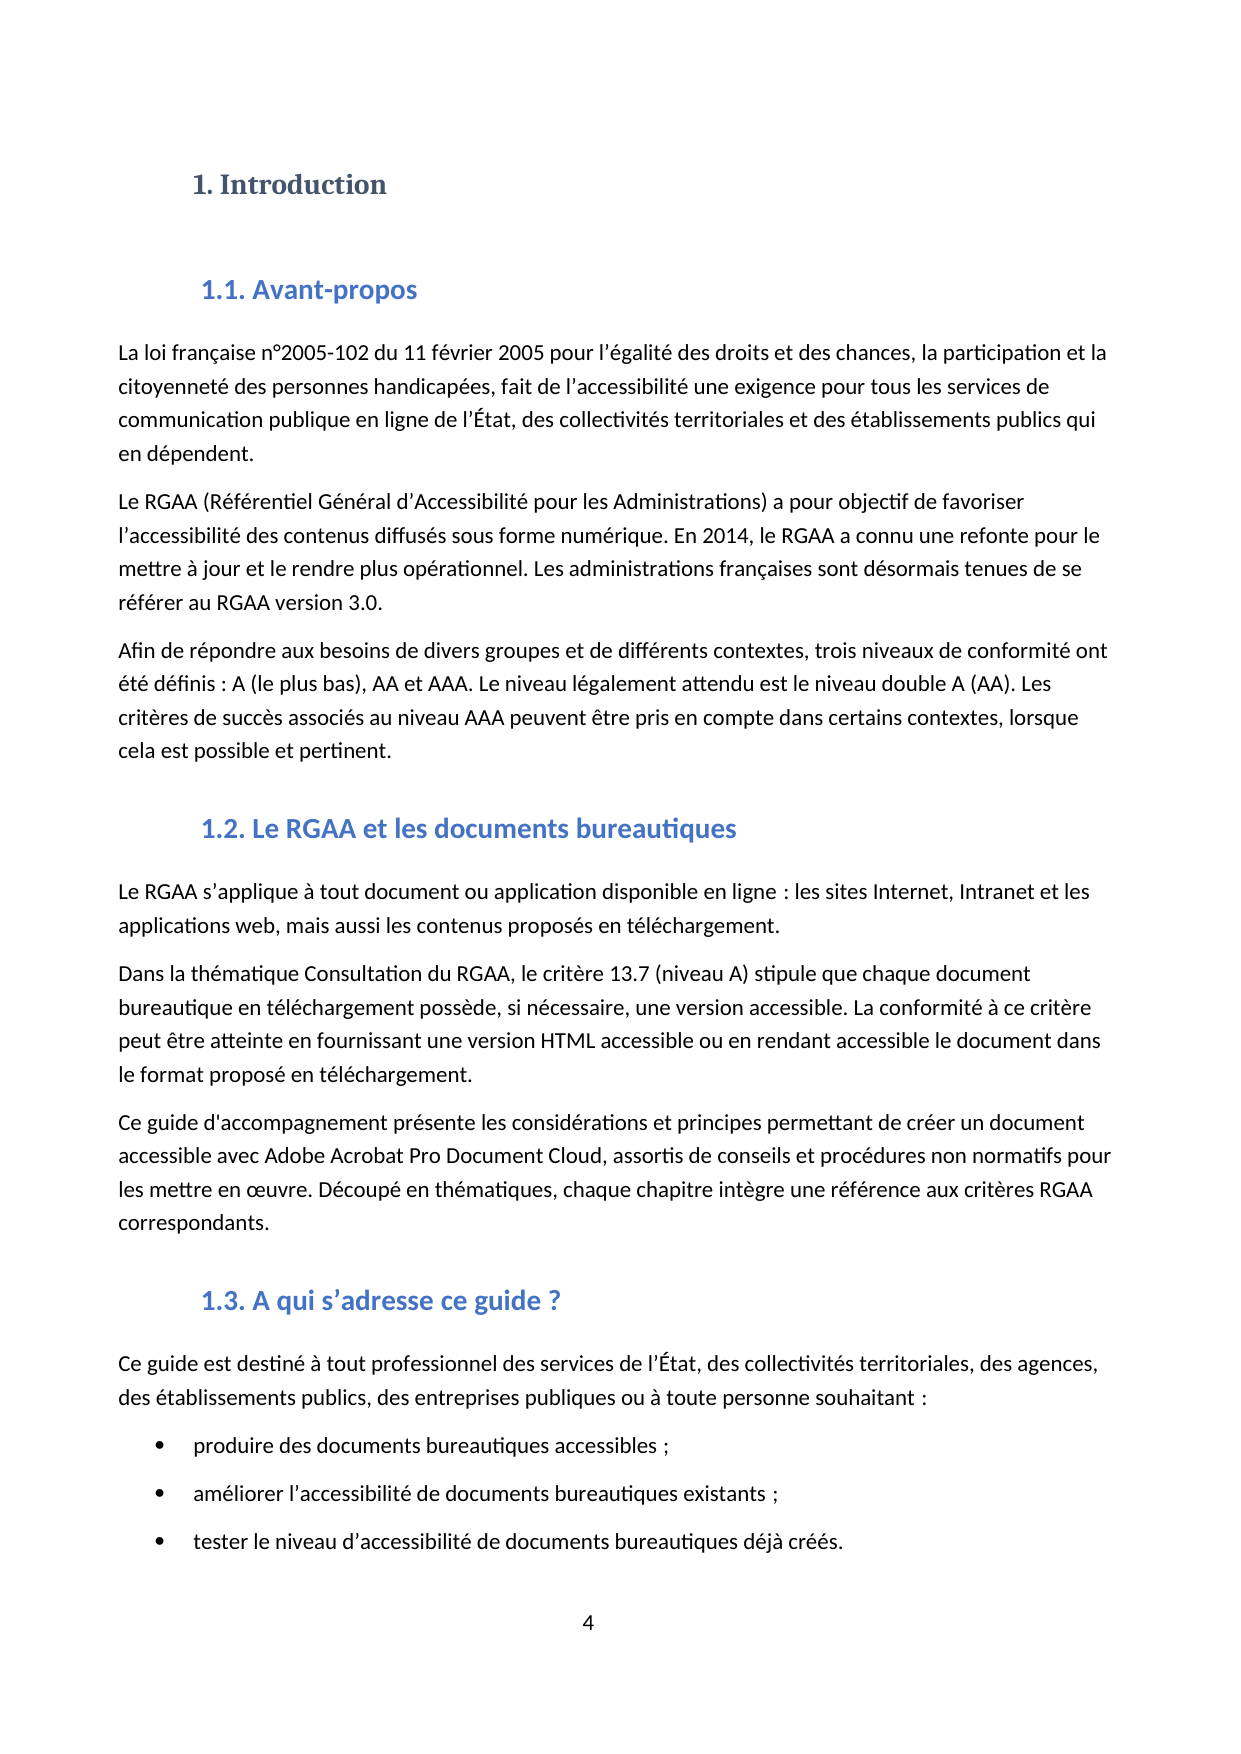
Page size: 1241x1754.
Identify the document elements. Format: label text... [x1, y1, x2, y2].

text Le RGAA (Référentiel Général d’Accessibilité pour les Administrations) a pour objectif de favoriser l’accessibilité des contenus diffusés sous forme numérique. En 2014, le RGAA a connu une refonte pour le mettre à jour et le rendre plus opérationnel. Les administrations françaises sont désormais tenues de se référer au RGAA version 3.0. [118, 487, 1122, 616]
text La loi française n°2005-102 du 11 février 2005 pour l’égalité des droits et des chances, la participation et la citoyenneté des personnes handicapées, fait de l’accessibilité une exigence pour tous les services de communication publique en ligne de l’État, des collectivités territoriales et des établissements publics qui en dépendent. [118, 338, 1122, 467]
subtitle 1.3. A qui s’adresse ce guide ? [156, 1282, 1122, 1317]
subtitle 1.2. Le RGAA et les documents bureautiques [156, 810, 1122, 845]
subtitle 1.1. Avant-propos [156, 271, 1122, 306]
text Afin de répondre aux besoins de divers groupes et de différents contextes, trois niveaux de conformité ont été définis : A (le plus bas), AA et AAA. Le niveau légalement attendu est le niveau double A (AA). Les critères de succès associés au niveau AAA peuvent être pris en compte dans certains contextes, lorsque cela est possible et pertinent. [118, 636, 1122, 765]
list produire des documents bureautiques accessibles ; [156, 1431, 1122, 1459]
text Ce guide d'accompagnement présente les considérations et principes permettant de créer un document accessible avec Adobe Acrobat Pro Document Cloud, assortis de conseils et procédures non normatifs pour les mettre en œuvre. Découpé en thématiques, chaque chapitre intègre une référence aux critères RGAA correspondants. [118, 1108, 1122, 1237]
list tester le niveau d’accessibilité de documents bureautiques déjà créés. [156, 1527, 1122, 1555]
text Le RGAA s’applique à tout document ou application disponible en ligne : les sites Internet, Intranet et les applications web, mais aussi les contenus proposés en téléchargement. [118, 877, 1122, 939]
subtitle 1. Introduction [156, 168, 1122, 202]
text Ce guide est destiné à tout professionnel des services de l’État, des collectivités territoriales, des agences, des établissements publics, des entreprises publiques ou à toute personne souhaitant : [118, 1349, 1122, 1411]
text Dans la thématique Consultation du RGAA, le critère 13.7 (niveau A) stipule que chaque document bureautique en téléchargement possède, si nécessaire, une version accessible. La conformité à ce critère peut être atteinte en fournissant une version HTML accessible ou en rendant accessible le document dans le format proposé en téléchargement. [118, 959, 1122, 1088]
list améliorer l’accessibilité de documents bureautiques existants ; [156, 1479, 1122, 1507]
